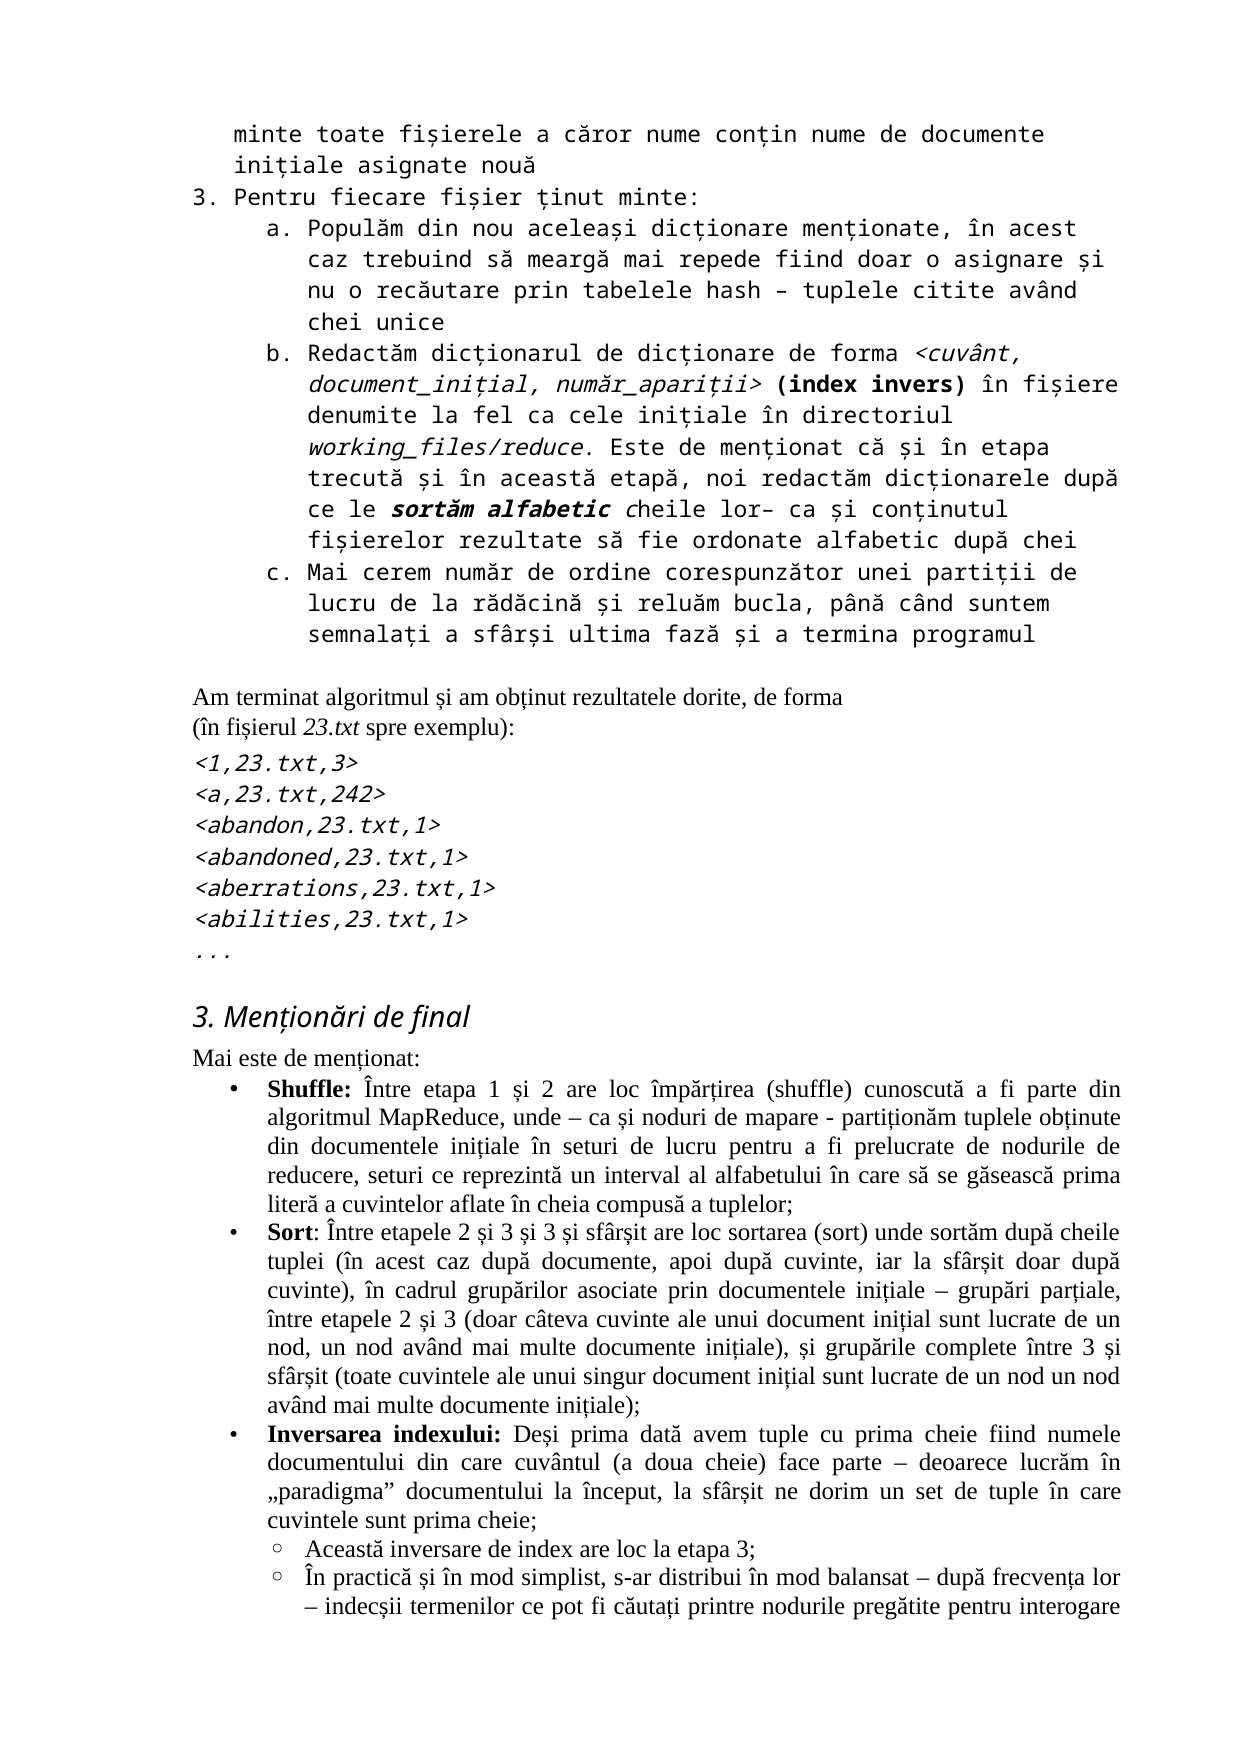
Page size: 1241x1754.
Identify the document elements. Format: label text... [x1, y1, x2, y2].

list În practică și în mod simplist, s-ar distribui în mod balansat – după frecvența lor – indecșii termenilor ce pot fi căutați printre nodurile pregătite pentru interogare [267, 1562, 1122, 1620]
text Mai este de menționat: [118, 1042, 1122, 1074]
text trecută și în această etapă, noi redactăm dicționarele după [118, 462, 1122, 493]
text a. Populăm din nou aceleași dicționare menționate, în acest [118, 212, 1122, 243]
text working_files/reduce. Este de menționat că și în etapa [118, 431, 1122, 462]
text caz trebuind să meargă mai repede fiind doar o asignare și [118, 243, 1122, 274]
text 3. Pentru fiecare fișier ținut minte: [118, 181, 1122, 212]
text lucru de la rădăcină și reluăm bucla, până când suntem [118, 587, 1122, 618]
text 3. Menționări de final [118, 997, 1122, 1036]
text <1,23.txt,3> [118, 747, 1122, 778]
text minte toate fișierele a căror nume conțin nume de documente [118, 118, 1122, 149]
list Inversarea indexului: Deși prima dată avem tuple cu prima cheie fiind numele documentului din care cuvântul (a doua cheie) face parte – deoarece lucrăm în „paradigma” documentului la început, la sfârșit ne dorim un set de tuple în care cuvintele sunt prima cheie; [229, 1419, 1122, 1534]
text <abandon,23.txt,1> [118, 809, 1122, 840]
text nu o recăutare prin tabelele hash – tuplele citite având [118, 274, 1122, 306]
text <abandoned,23.txt,1> [118, 840, 1122, 872]
text <a,23.txt,242> [118, 778, 1122, 809]
text ce le sortăm alfabetic cheile lor– ca și conținutul [118, 493, 1122, 524]
text (în fișierul 23.txt spre exemplu): [118, 712, 1122, 741]
text ... [118, 934, 1122, 965]
text semnalați a sfârși ultima fază și a termina programul [118, 618, 1122, 649]
text inițiale asignate nouă [118, 149, 1122, 181]
text denumite la fel ca cele inițiale în directoriul [118, 399, 1122, 431]
text chei unice [118, 306, 1122, 337]
text <aberrations,23.txt,1> [118, 872, 1122, 903]
text fișierelor rezultate să fie ordonate alfabetic după chei [118, 524, 1122, 556]
text <abilities,23.txt,1> [118, 903, 1122, 934]
text Am terminat algoritmul și am obținut rezultatele dorite, de forma [118, 681, 1122, 712]
list Shuffle: Între etapa 1 și 2 are loc împărțirea (shuffle) cunoscută a fi parte din algoritmul MapReduce, unde – ca și noduri de mapare - partiționăm tuplele obținute din documentele inițiale în seturi de lucru pentru a fi prelucrate de nodurile de reducere, seturi ce reprezintă un interval al alfabetului în care să se găsească prima literă a cuvintelor aflate în cheia compusă a tuplelor; [229, 1074, 1122, 1217]
list Această inversare de index are loc la etapa 3; [267, 1534, 1122, 1562]
list Sort: Între etapele 2 și 3 și 3 și sfârșit are loc sortarea (sort) unde sortăm după cheile tuplei (în acest caz după documente, apoi după cuvinte, iar la sfârșit doar după cuvinte), în cadrul grupărilor asociate prin documentele inițiale – grupări parțiale, între etapele 2 și 3 (doar câteva cuvinte ale unui document inițial sunt lucrate de un nod, un nod având mai multe documente inițiale), și grupările complete între 3 și sfârșit (toate cuvintele ale unui singur document inițial sunt lucrate de un nod un nod având mai multe documente inițiale); [229, 1217, 1122, 1419]
text document_inițial, număr_apariții> (index invers) în fișiere [118, 368, 1122, 399]
text c. Mai cerem număr de ordine corespunzător unei partiții de [118, 556, 1122, 587]
text b. Redactăm dicționarul de dicționare de forma <cuvânt, [118, 337, 1122, 368]
